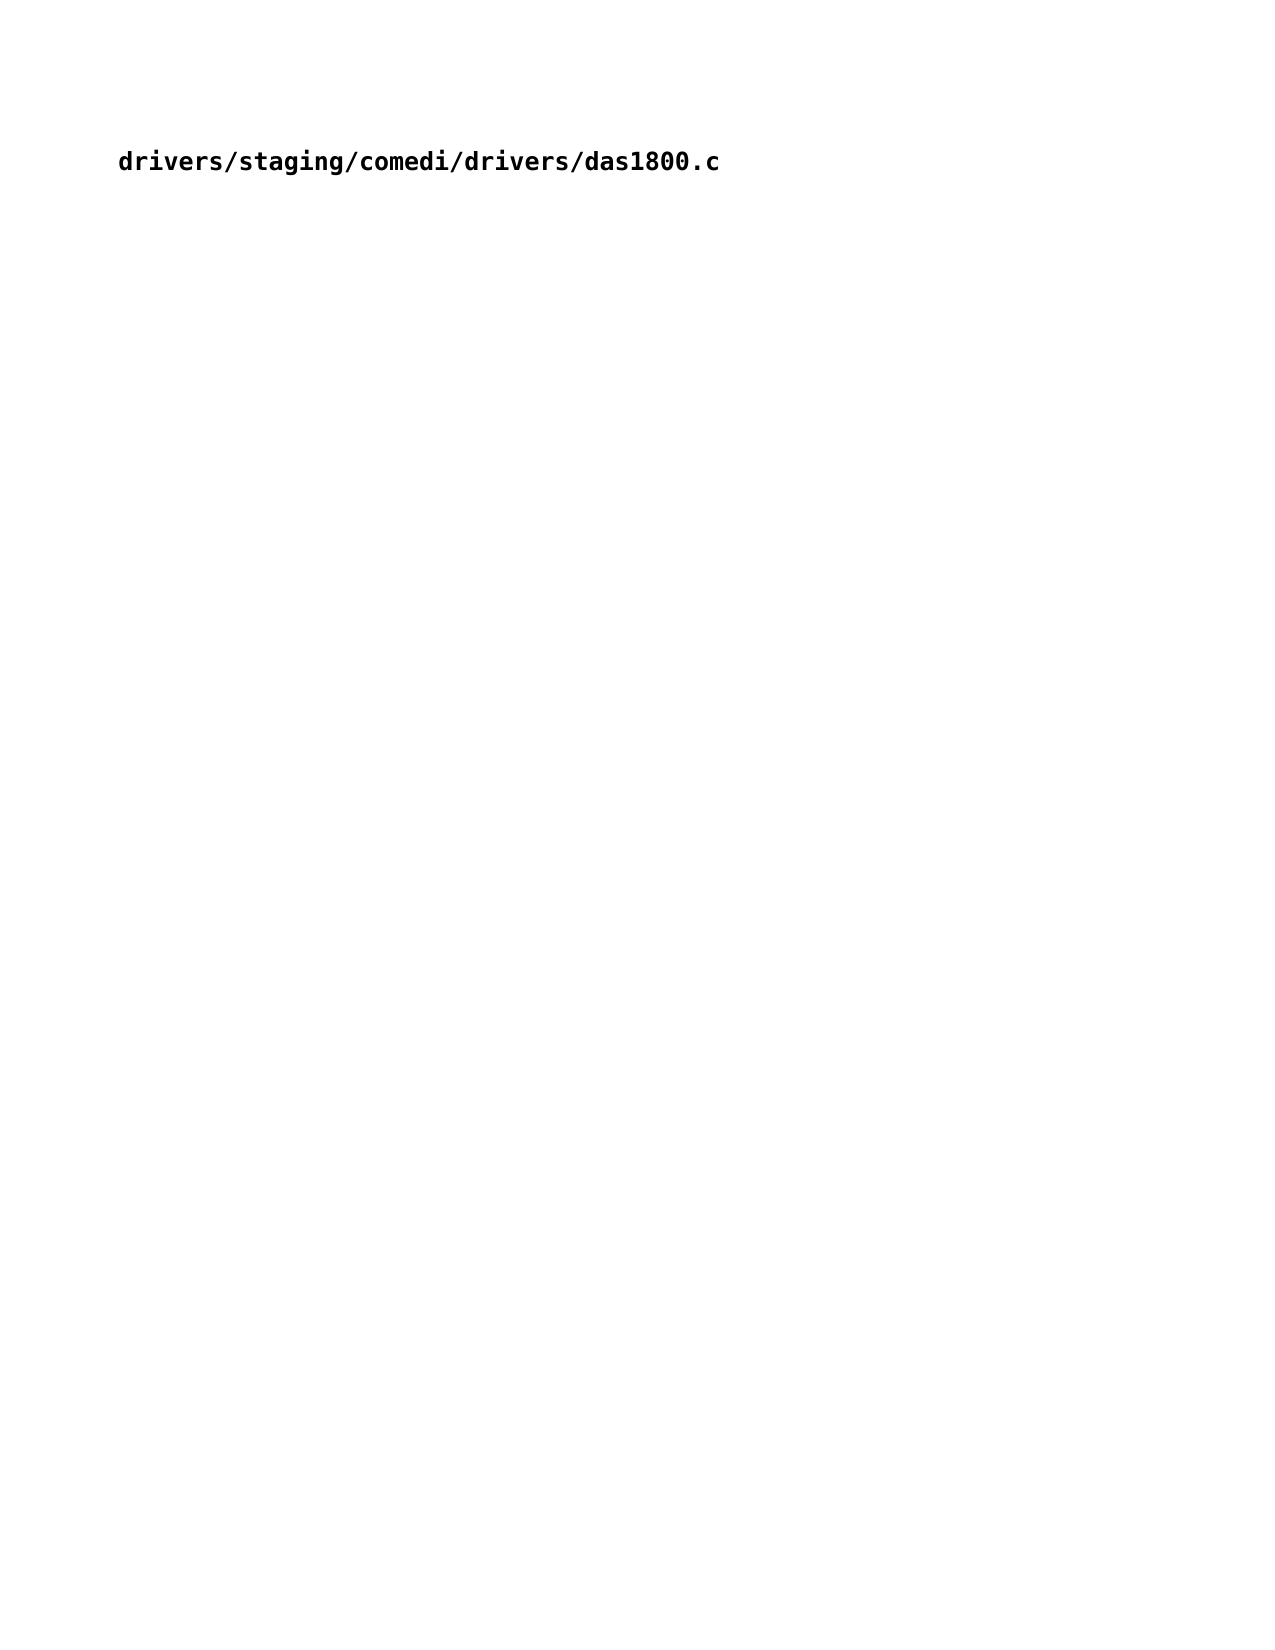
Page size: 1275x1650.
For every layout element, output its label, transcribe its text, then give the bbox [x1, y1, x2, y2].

text drivers/staging/comedi/drivers/das1800.c [118, 147, 1157, 176]
